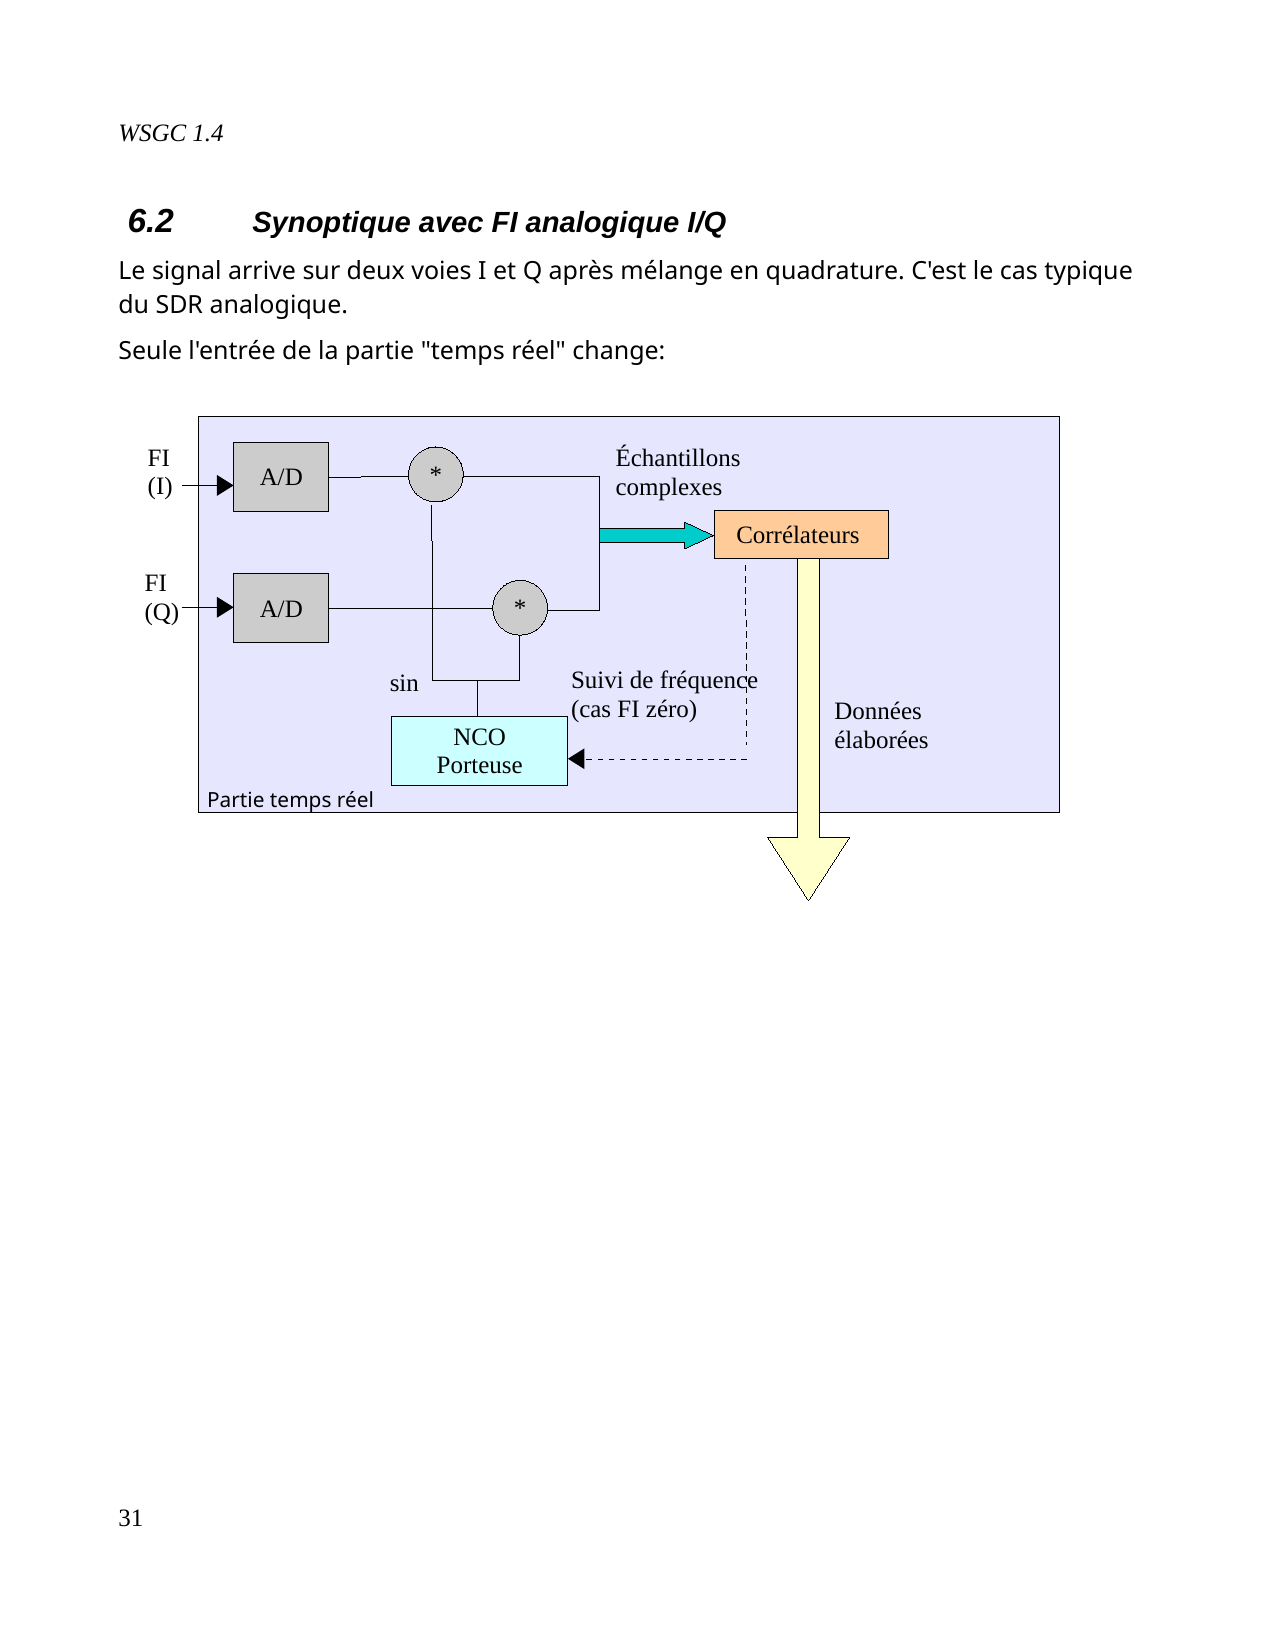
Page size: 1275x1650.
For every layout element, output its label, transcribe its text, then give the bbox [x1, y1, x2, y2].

subtitle Synoptique avec FI analogique I/Q [118, 201, 1157, 240]
text Le signal arrive sur deux voies I et Q après mélange en quadrature. C'est le cas typique du SDR analogique. [118, 252, 1157, 320]
text Seule l'entrée de la partie "temps réel" change: [118, 333, 1157, 367]
